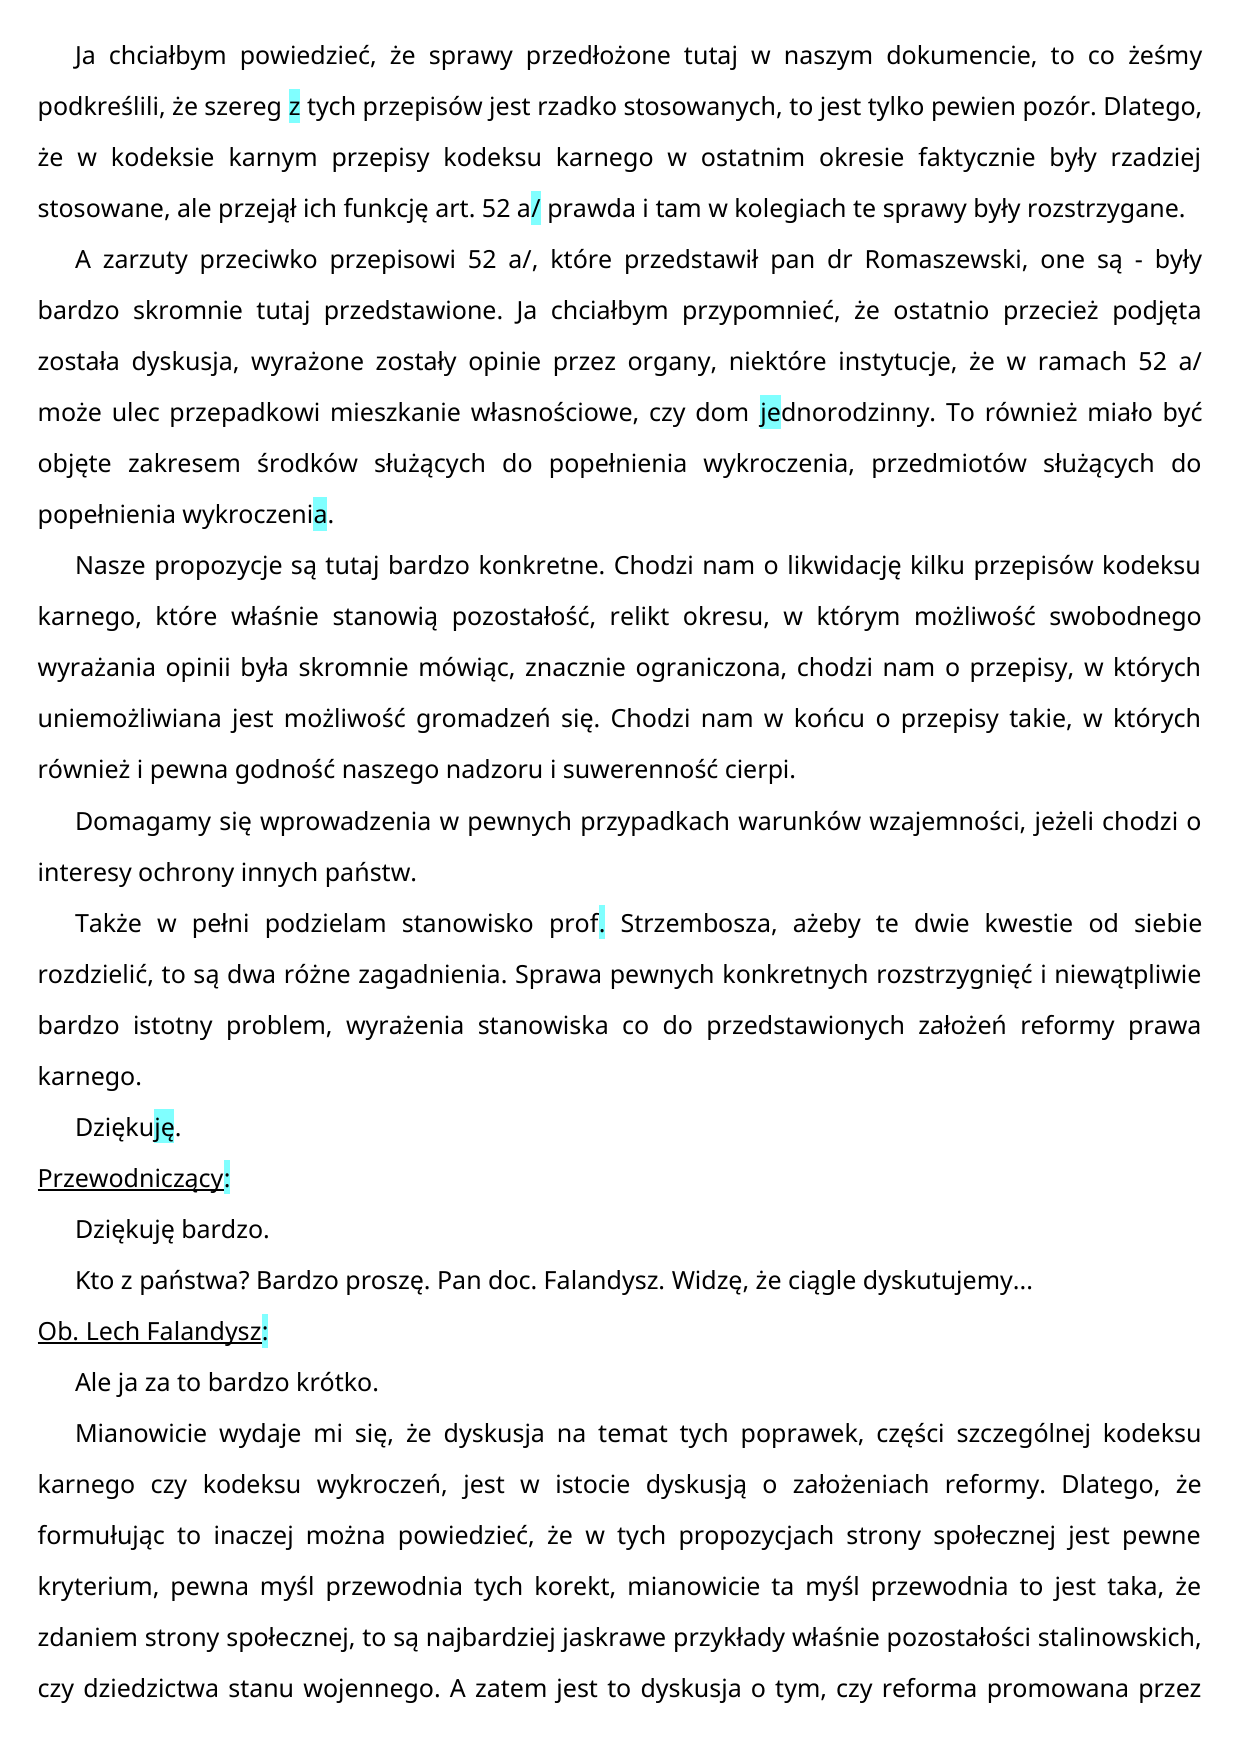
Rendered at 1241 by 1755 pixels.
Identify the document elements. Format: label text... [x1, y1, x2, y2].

text Ob. Lech Falandysz: [37, 1313, 1203, 1348]
text Ale ja za to bardzo krótko. [37, 1364, 1203, 1399]
text Nasze propozycje są tutaj bardzo konkretne. Chodzi nam o likwidację kilku przepisów kodeksu karnego, które właśnie stanowią pozostałość, relikt okresu, w którym możliwość swobodnego wyrażania opinii była skromnie mówiąc, znacznie ograniczona, chodzi nam o przepisy, w których uniemożliwiana jest możliwość gromadzeń się. Chodzi nam w końcu o przepisy takie, w których również i pewna godność naszego nadzoru i suwerenność cierpi. [37, 548, 1203, 786]
text A zarzuty przeciwko przepisowi 52 a/, które przedstawił pan dr Romaszewski, one są - były bardzo skromnie tutaj przedstawione. Ja chciałbym przypomnieć, że ostatnio przecież podjęta została dyskusja, wyrażone zostały opinie przez organy, niektóre instytucje, że w ramach 52 a/ może ulec przepadkowi mieszkanie własnościowe, czy dom jednorodzinny. To również miało być objęte zakresem środków służących do popełnienia wykroczenia, przedmiotów służących do popełnienia wykroczenia. [37, 242, 1203, 531]
text Mianowicie wydaje mi się, że dyskusja na temat tych poprawek, części szczególnej kodeksu karnego czy kodeksu wykroczeń, jest w istocie dyskusją o założeniach reformy. Dlatego, że formułując to inaczej można powiedzieć, że w tych propozycjach strony społecznej jest pewne kryterium, pewna myśl przewodnia tych korekt, mianowicie ta myśl przewodnia to jest taka, że zdaniem strony społecznej, to są najbardziej jaskrawe przykłady właśnie pozostałości stalinowskich, czy dziedzictwa stanu wojennego. A zatem jest to dyskusja o tym, czy reforma promowana przez [37, 1416, 1203, 1705]
text Także w pełni podzielam stanowisko prof. Strzembosza, ażeby te dwie kwestie od siebie rozdzielić, to są dwa różne zagadnienia. Sprawa pewnych konkretnych rozstrzygnięć i niewątpliwie bardzo istotny problem, wyrażenia stanowiska co do przedstawionych założeń reformy prawa karnego. [37, 905, 1203, 1092]
text Przewodniczący: [37, 1160, 1203, 1194]
text Domagamy się wprowadzenia w pewnych przypadkach warunków wzajemności, jeżeli chodzi o interesy ochrony innych państw. [37, 803, 1203, 888]
text Dziękuję bardzo. [37, 1211, 1203, 1246]
text Dziękuję. [37, 1109, 1203, 1143]
text Kto z państwa? Bardzo proszę. Pan doc. Falandysz. Widzę, że ciągle dyskutujemy... [37, 1262, 1203, 1297]
text Ja chciałbym powiedzieć, że sprawy przedłożone tutaj w naszym dokumencie, to co żeśmy podkreślili, że szereg z tych przepisów jest rzadko stosowanych, to jest tylko pewien pozór. Dlatego, że w kodeksie karnym przepisy kodeksu karnego w ostatnim okresie faktycznie były rzadziej stosowane, ale przejął ich funkcję art. 52 a/ prawda i tam w kolegiach te sprawy były rozstrzygane. [37, 37, 1203, 225]
